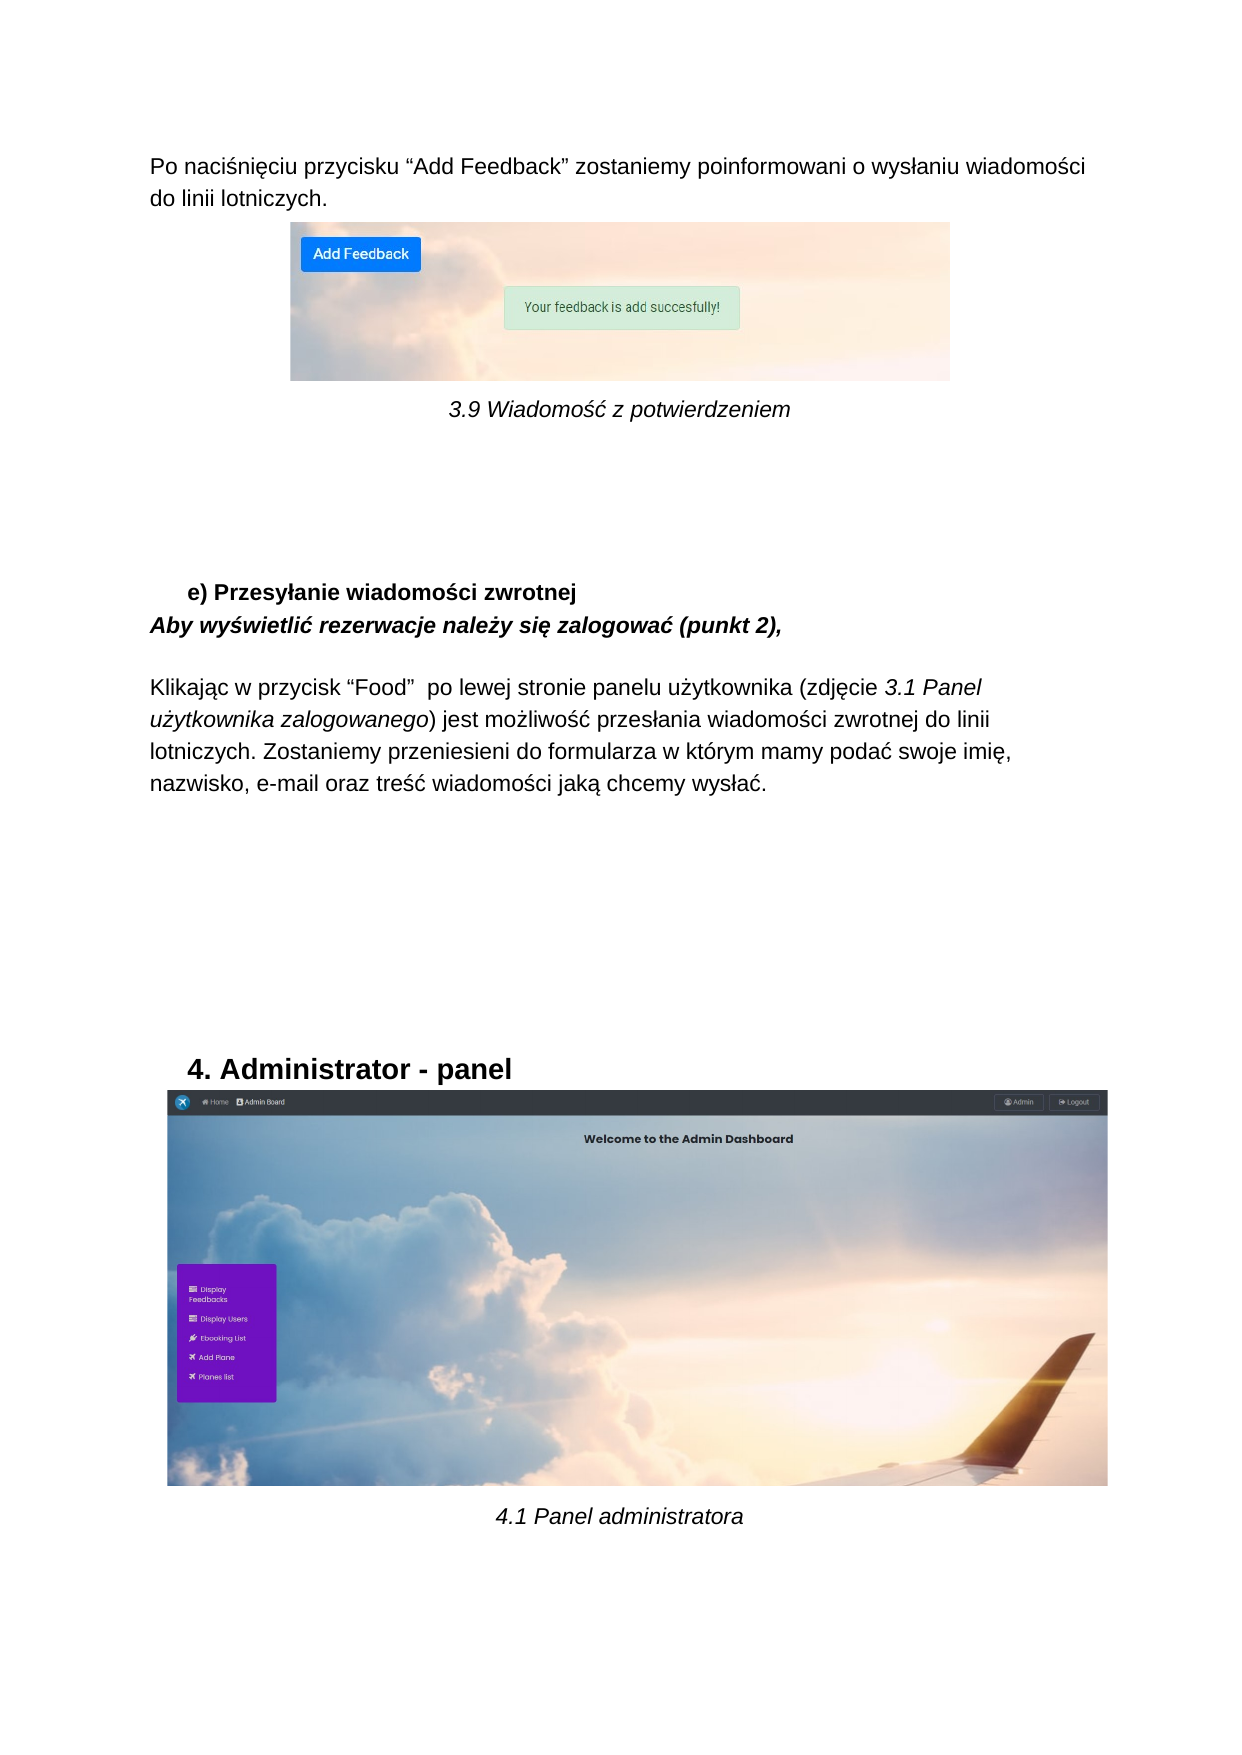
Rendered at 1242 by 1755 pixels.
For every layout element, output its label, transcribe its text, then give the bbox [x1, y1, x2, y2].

subtitle 4. Administrator - panel [187, 1052, 1088, 1086]
text 3.9 Wiadomość z potwierdzeniem [228, 396, 1013, 422]
text Klikając w przycisk “Food” po lewej stronie panelu użytkownika (zdjęcie 3.1 Panel użytkownika zalogowanego) jest możliwość przesłania wiadomości zwrotnej do linii lotniczych. Zostaniemy przeniesieni do formularza w którym mamy podać swoje imię, nazwisko, e-mail oraz treść wiadomości jaką chcemy wysłać. [149, 674, 1087, 796]
subtitle e) Przesyłanie wiadomości zwrotnej [187, 579, 1088, 606]
subtitle Aby wyświetlić rezerwacje należy się zalogować (punkt 2), [149, 612, 1088, 638]
text 4.1 Panel administratora [228, 1503, 1013, 1530]
text Po naciśnięciu przycisku “Add Feedback” zostaniemy poinformowani o wysłaniu wiadomości do linii lotniczych. [149, 153, 1087, 211]
